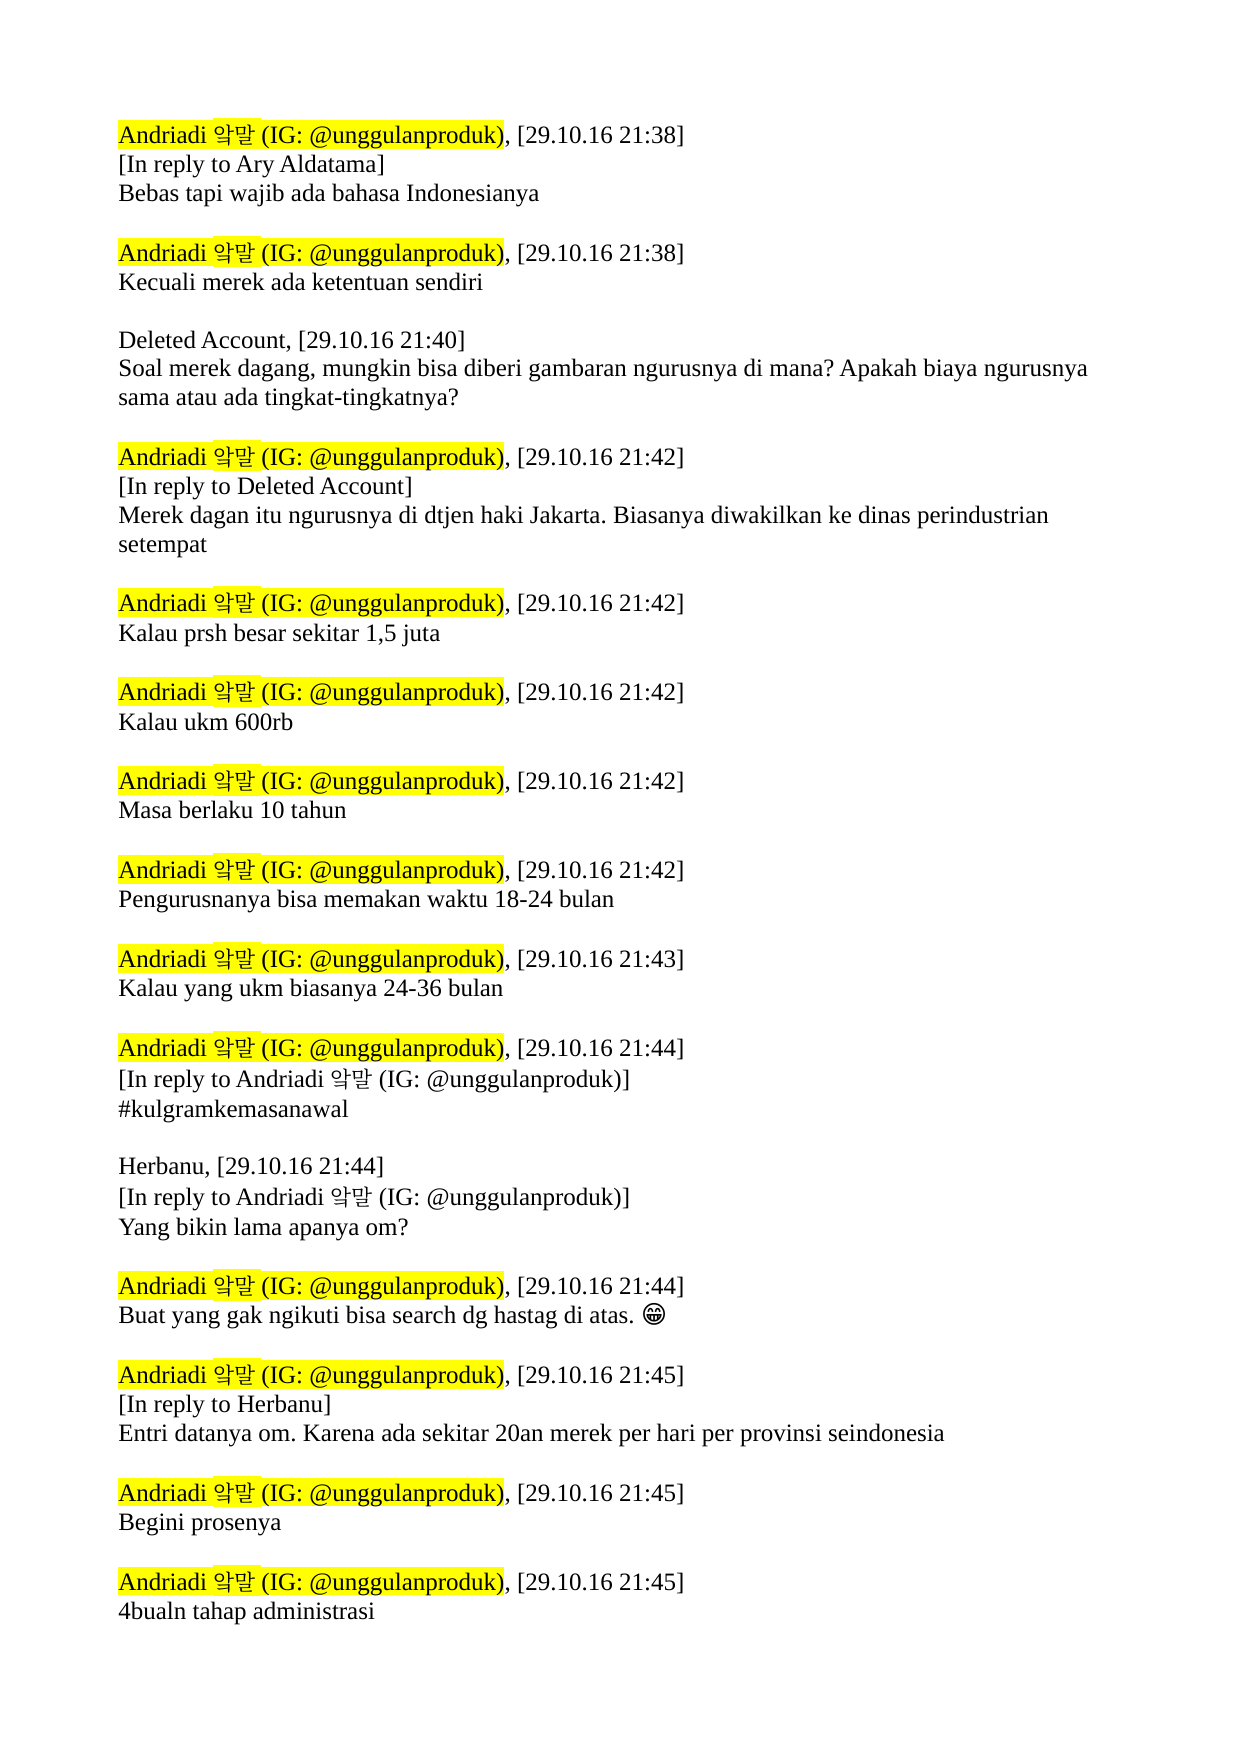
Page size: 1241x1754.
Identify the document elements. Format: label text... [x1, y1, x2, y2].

text Begini prosenya [118, 1507, 1122, 1536]
text Andriadi 앜말 (IG: @unggulanproduk), [29.10.16 21:44] [118, 1031, 1122, 1062]
text Andriadi 앜말 (IG: @unggulanproduk), [29.10.16 21:42] [118, 440, 1122, 471]
text Andriadi 앜말 (IG: @unggulanproduk), [29.10.16 21:38] [118, 236, 1122, 267]
text 4bualn tahap administrasi [118, 1596, 1122, 1625]
text Masa berlaku 10 tahun [118, 796, 1122, 824]
text Deleted Account, [29.10.16 21:40] [118, 325, 1122, 353]
text [In reply to Deleted Account] [118, 471, 1122, 500]
text Andriadi 앜말 (IG: @unggulanproduk), [29.10.16 21:42] [118, 675, 1122, 707]
text Merek dagan itu ngurusnya di dtjen haki Jakarta. Biasanya diwakilkan ke dinas perindustrian setempat [118, 500, 1122, 557]
text Andriadi 앜말 (IG: @unggulanproduk), [29.10.16 21:43] [118, 942, 1122, 973]
text Entri datanya om. Karena ada sekitar 20an merek per hari per provinsi seindonesia [118, 1418, 1122, 1447]
text [In reply to Herbanu] [118, 1389, 1122, 1418]
text Kalau yang ukm biasanya 24-36 bulan [118, 973, 1122, 1002]
text Andriadi 앜말 (IG: @unggulanproduk), [29.10.16 21:42] [118, 853, 1122, 884]
text #kulgramkemasanawal [118, 1094, 1122, 1123]
text [In reply to Ary Aldatama] [118, 149, 1122, 178]
text Andriadi 앜말 (IG: @unggulanproduk), [29.10.16 21:45] [118, 1476, 1122, 1507]
text Yang bikin lama apanya om? [118, 1212, 1122, 1240]
text [In reply to Andriadi 앜말 (IG: @unggulanproduk)] [118, 1180, 1122, 1212]
text Buat yang gak ngikuti bisa search dg hastag di atas. 😁 [118, 1301, 1122, 1329]
text [In reply to Andriadi 앜말 (IG: @unggulanproduk)] [118, 1062, 1122, 1094]
text Soal merek dagang, mungkin bisa diberi gambaran ngurusnya di mana? Apakah biaya ngurusnya sama atau ada tingkat-tingkatnya? [118, 353, 1122, 411]
text Andriadi 앜말 (IG: @unggulanproduk), [29.10.16 21:38] [118, 118, 1122, 149]
text Andriadi 앜말 (IG: @unggulanproduk), [29.10.16 21:45] [118, 1358, 1122, 1389]
text Andriadi 앜말 (IG: @unggulanproduk), [29.10.16 21:44] [118, 1269, 1122, 1301]
text Andriadi 앜말 (IG: @unggulanproduk), [29.10.16 21:42] [118, 586, 1122, 618]
text Kecuali merek ada ketentuan sendiri [118, 267, 1122, 296]
text Bebas tapi wajib ada bahasa Indonesianya [118, 178, 1122, 207]
text Pengurusnanya bisa memakan waktu 18-24 bulan [118, 884, 1122, 913]
text Andriadi 앜말 (IG: @unggulanproduk), [29.10.16 21:42] [118, 764, 1122, 796]
text Herbanu, [29.10.16 21:44] [118, 1151, 1122, 1180]
text Kalau ukm 600rb [118, 707, 1122, 735]
text Andriadi 앜말 (IG: @unggulanproduk), [29.10.16 21:45] [118, 1565, 1122, 1596]
text Kalau prsh besar sekitar 1,5 juta [118, 618, 1122, 646]
